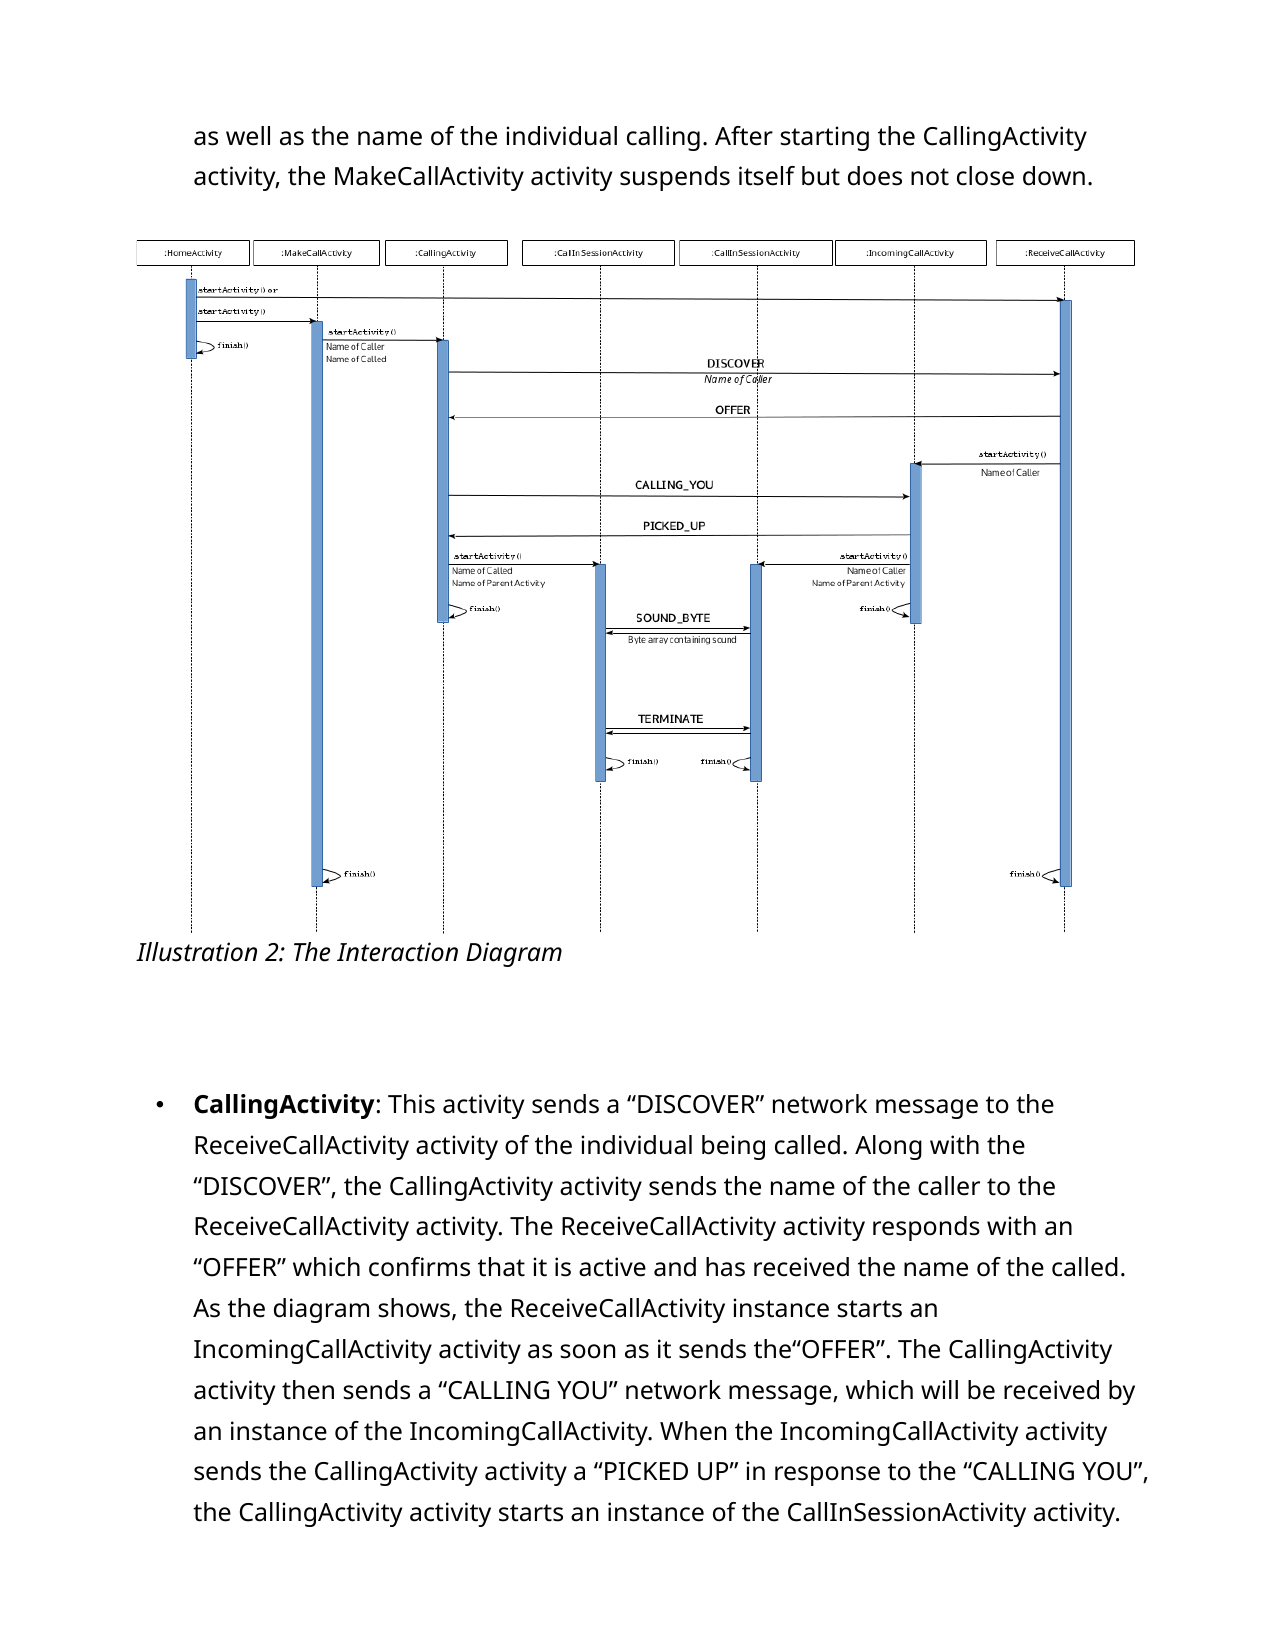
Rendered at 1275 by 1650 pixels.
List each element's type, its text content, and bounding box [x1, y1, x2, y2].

list as well as the name of the individual calling. After starting the CallingActivity activity, the MakeCallActivity activity suspends itself but does not close down. [156, 118, 1157, 193]
picture [136, 226, 1139, 935]
list CallingActivity: This activity sends a “DISCOVER” network message to the ReceiveCallActivity activity of the individual being called. Along with the “DISCOVER”, the CallingActivity activity sends the name of the caller to the ReceiveCallActivity activity. The ReceiveCallActivity activity responds with an “OFFER” which confirms that it is active and has received the name of the called. As the diagram shows, the ReceiveCallActivity instance starts an IncomingCallActivity activity as soon as it sends the“OFFER”. The CallingActivity activity then sends a “CALLING YOU” network message, which will be received by an instance of the IncomingCallActivity. When the IncomingCallActivity activity sends the CallingActivity activity a “PICKED UP” in response to the “CALLING YOU”, the CallingActivity activity starts an instance of the CallInSessionActivity activity. [156, 1086, 1157, 1529]
text Illustration 2: The Interaction Diagram [137, 935, 1138, 969]
